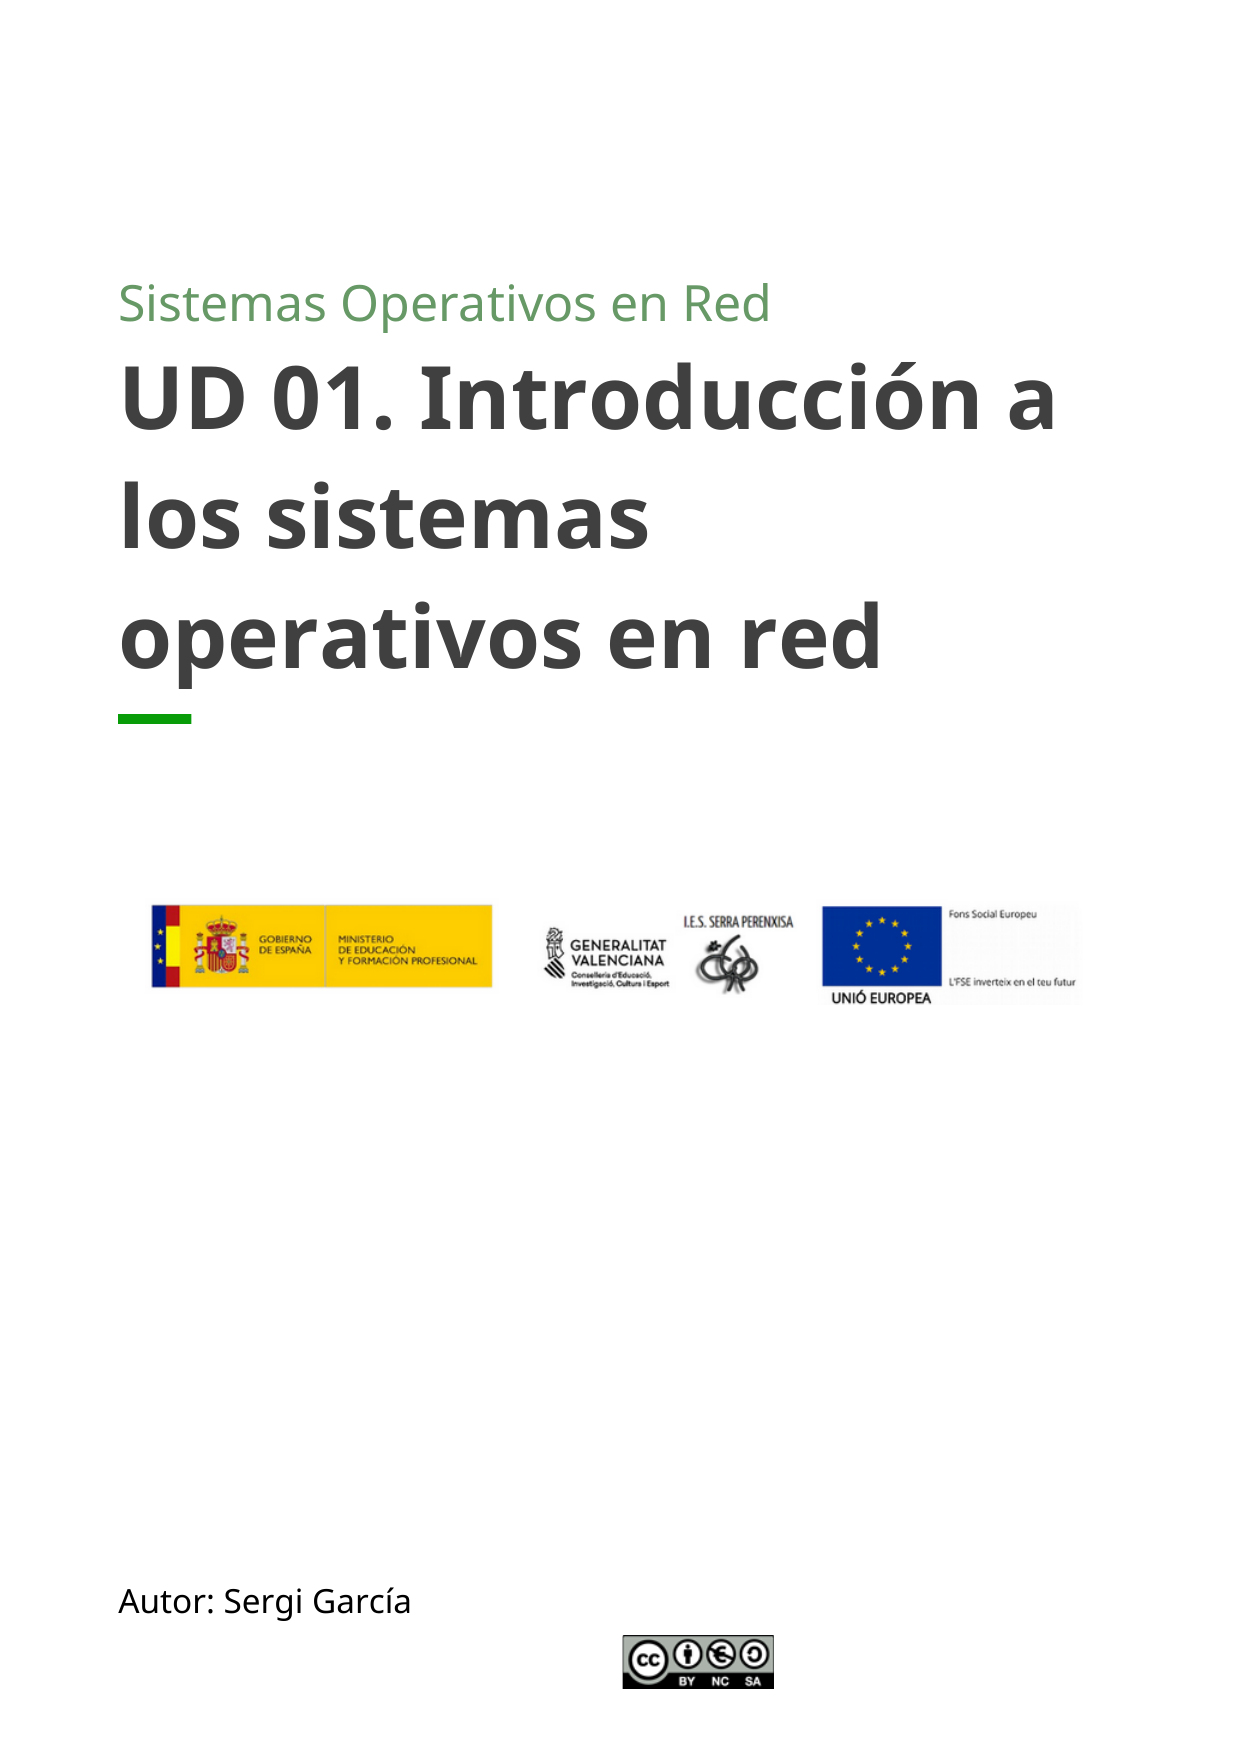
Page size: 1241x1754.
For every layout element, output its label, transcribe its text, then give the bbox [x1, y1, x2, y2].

picture [118, 885, 1123, 1005]
picture [118, 714, 192, 724]
title Sistemas Operativos en Red UD 01. Introducción a los sistemas operativos en red [118, 268, 1122, 694]
text Autor: Sergi García [118, 1578, 1122, 1624]
picture [622, 1635, 774, 1689]
